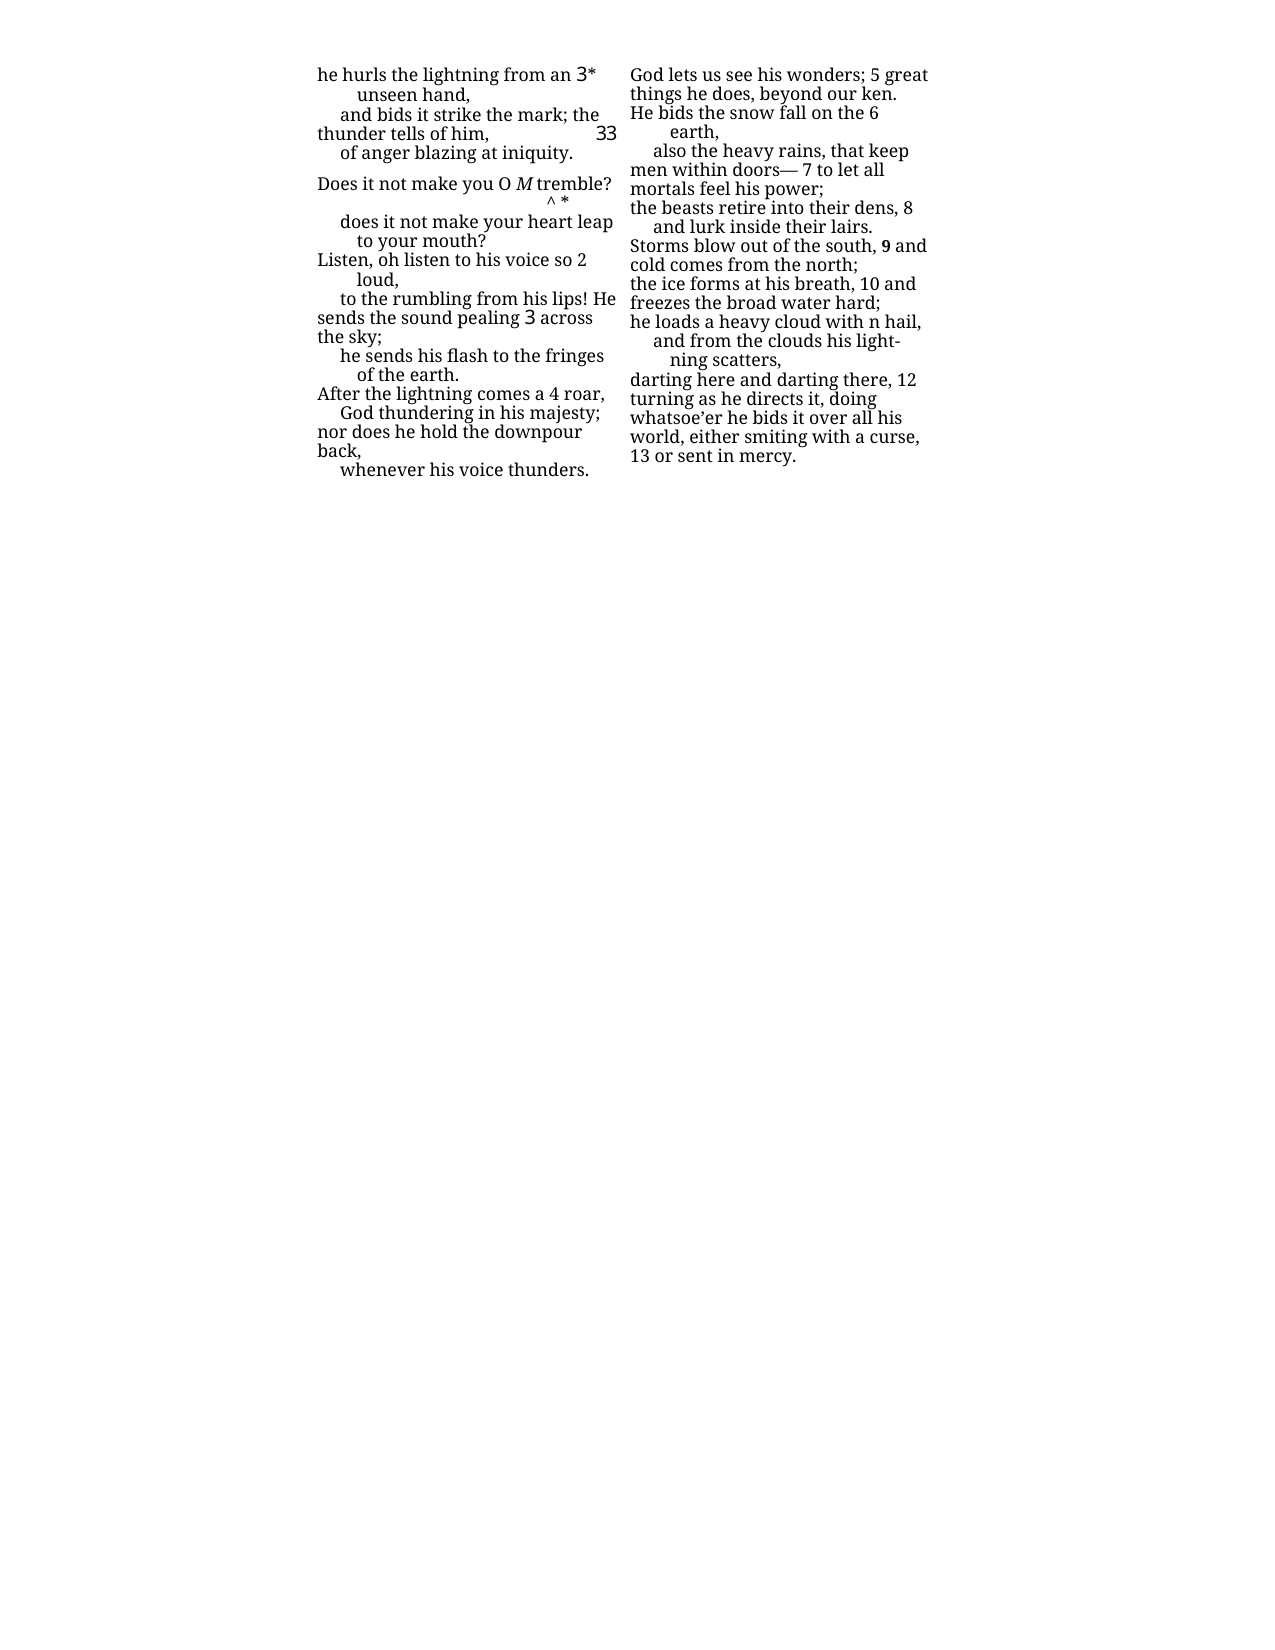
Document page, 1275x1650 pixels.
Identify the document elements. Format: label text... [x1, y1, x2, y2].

text whenever his voice thunders. [340, 461, 619, 480]
text he sends his flash to the fringes of the earth. [340, 347, 619, 385]
text he loads a heavy cloud with n hail, [630, 313, 932, 333]
text to the rumbling from his lips! He sends the sound pealing 3 across the sky; [317, 290, 619, 347]
text the ice forms at his breath, 10 and freezes the broad water hard; [630, 275, 932, 313]
text Does it not make you O M tremble? ^ * [317, 175, 619, 213]
text He bids the snow fall on the 6 earth, [630, 104, 932, 142]
text Storms blow out of the south, 9 and cold comes from the north; [630, 237, 932, 275]
text does it not make your heart leap to your mouth? [340, 213, 619, 252]
text darting here and darting there, 12 turning as he directs it, doing whatsoe’er he bids it over all his world, either smiting with a curse, 13 or sent in mercy. [630, 371, 932, 466]
text and from the clouds his light­ning scatters, [653, 333, 932, 371]
text After the lightning comes a 4 roar, [317, 385, 619, 404]
text he hurls the lightning from an 3* unseen hand, [317, 66, 619, 106]
text and bids it strike the mark; the thunder tells of him, 33 [317, 106, 619, 144]
text the beasts retire into their dens, 8 and lurk inside their lairs. [630, 199, 932, 237]
text God lets us see his wonders; 5 great things he does, beyond our ken. [630, 66, 932, 104]
text Listen, oh listen to his voice so 2 loud, [317, 252, 619, 290]
text God thundering in his majesty; nor does he hold the downpour back, [317, 404, 619, 461]
text also the heavy rains, that keep men within doors— 7 to let all mortals feel his power; [630, 142, 932, 199]
text of anger blazing at iniquity. [340, 144, 619, 163]
